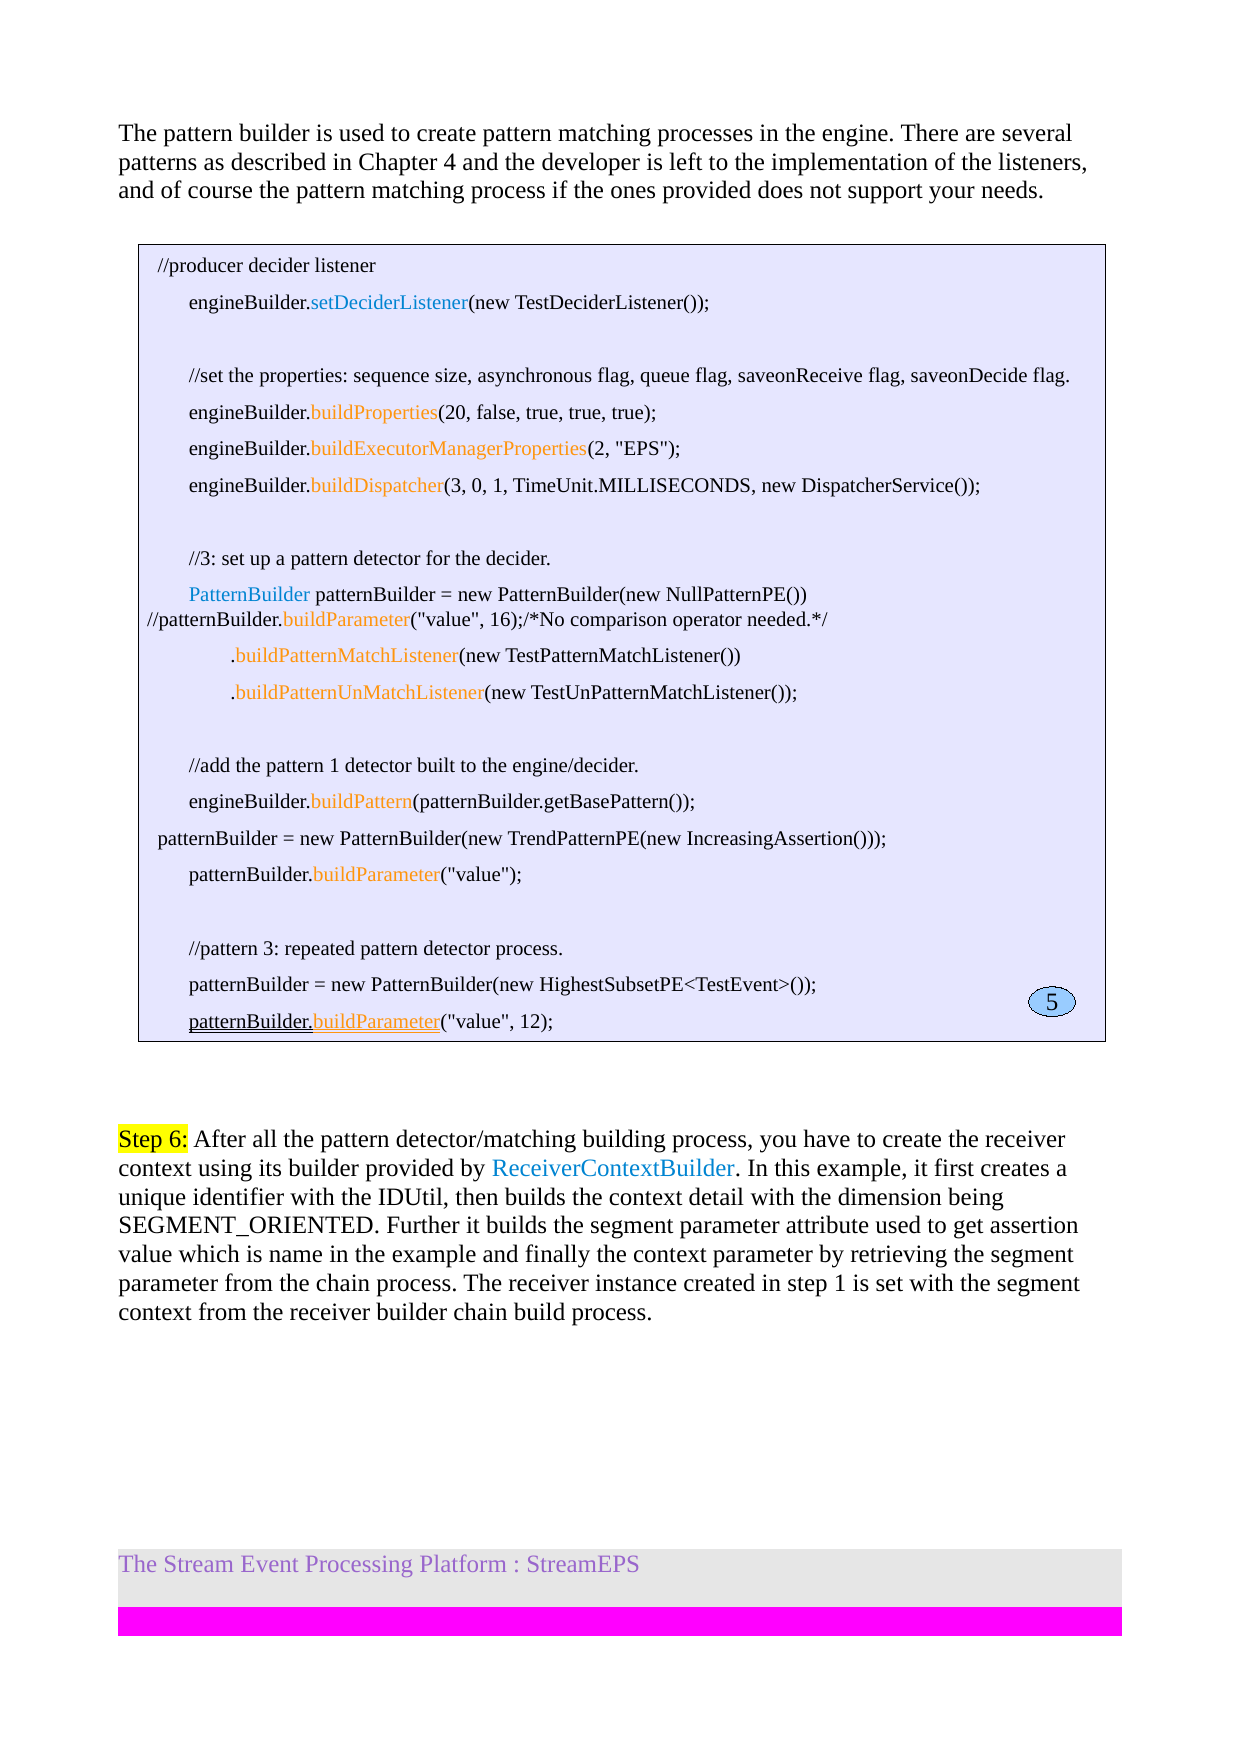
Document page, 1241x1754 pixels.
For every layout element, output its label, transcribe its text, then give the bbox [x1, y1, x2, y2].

text engineBuilder.setDeciderListener(new TestDeciderListener()); [147, 290, 1096, 314]
text //add the pattern 1 detector built to the engine/decider. [147, 753, 1096, 777]
text //pattern 3: repeated pattern detector process. [147, 936, 1096, 959]
text Step 6: After all the pattern detector/matching building process, you have to create the receiver context using its builder provided by ReceiverContextBuilder. In this example, it first creates a unique identifier with the IDUtil, then builds the context detail with the dimension being SEGMENT_ORIENTED. Further it builds the segment parameter attribute used to get assertion value which is name in the example and finally the context parameter by retrieving the segment parameter from the chain process. The receiver instance created in step 1 is set with the segment context from the receiver builder chain build process. [118, 1124, 1122, 1326]
text //set the properties: sequence size, asynchronous flag, queue flag, saveonReceive flag, saveonDecide flag. [147, 363, 1096, 387]
text patternBuilder.buildParameter("value", 12); [147, 1009, 1096, 1033]
text engineBuilder.buildDispatcher(3, 0, 1, TimeUnit.MILLISECONDS, new DispatcherService()); [147, 473, 1096, 497]
text engineBuilder.buildPattern(patternBuilder.getBasePattern()); [147, 789, 1096, 813]
text engineBuilder.buildProperties(20, false, true, true, true); [147, 399, 1096, 424]
text PatternBuilder patternBuilder = new PatternBuilder(new NullPatternPE()) //patternBuilder.buildParameter("value", 16);/*No comparison operator needed.*/ [147, 582, 1096, 631]
text The pattern builder is used to create pattern matching processes in the engine. There are several patterns as described in Chapter 4 and the developer is left to the implementation of the listeners, and of course the pattern matching process if the ones provided does not support your needs. [118, 118, 1122, 204]
text .buildPatternMatchListener(new TestPatternMatchListener()) [147, 643, 1096, 667]
text patternBuilder = new PatternBuilder(new HighestSubsetPE<TestEvent>()); [147, 972, 1096, 996]
text //3: set up a pattern detector for the decider. [147, 546, 1096, 570]
text patternBuilder = new PatternBuilder(new TrendPatternPE(new IncreasingAssertion())); [147, 826, 1096, 850]
text patternBuilder.buildParameter("value"); [147, 862, 1096, 886]
text //producer decider listener [147, 253, 1096, 277]
text .buildPatternUnMatchListener(new TestUnPatternMatchListener()); [147, 679, 1096, 704]
text engineBuilder.buildExecutorManagerProperties(2, "EPS"); [147, 436, 1096, 460]
